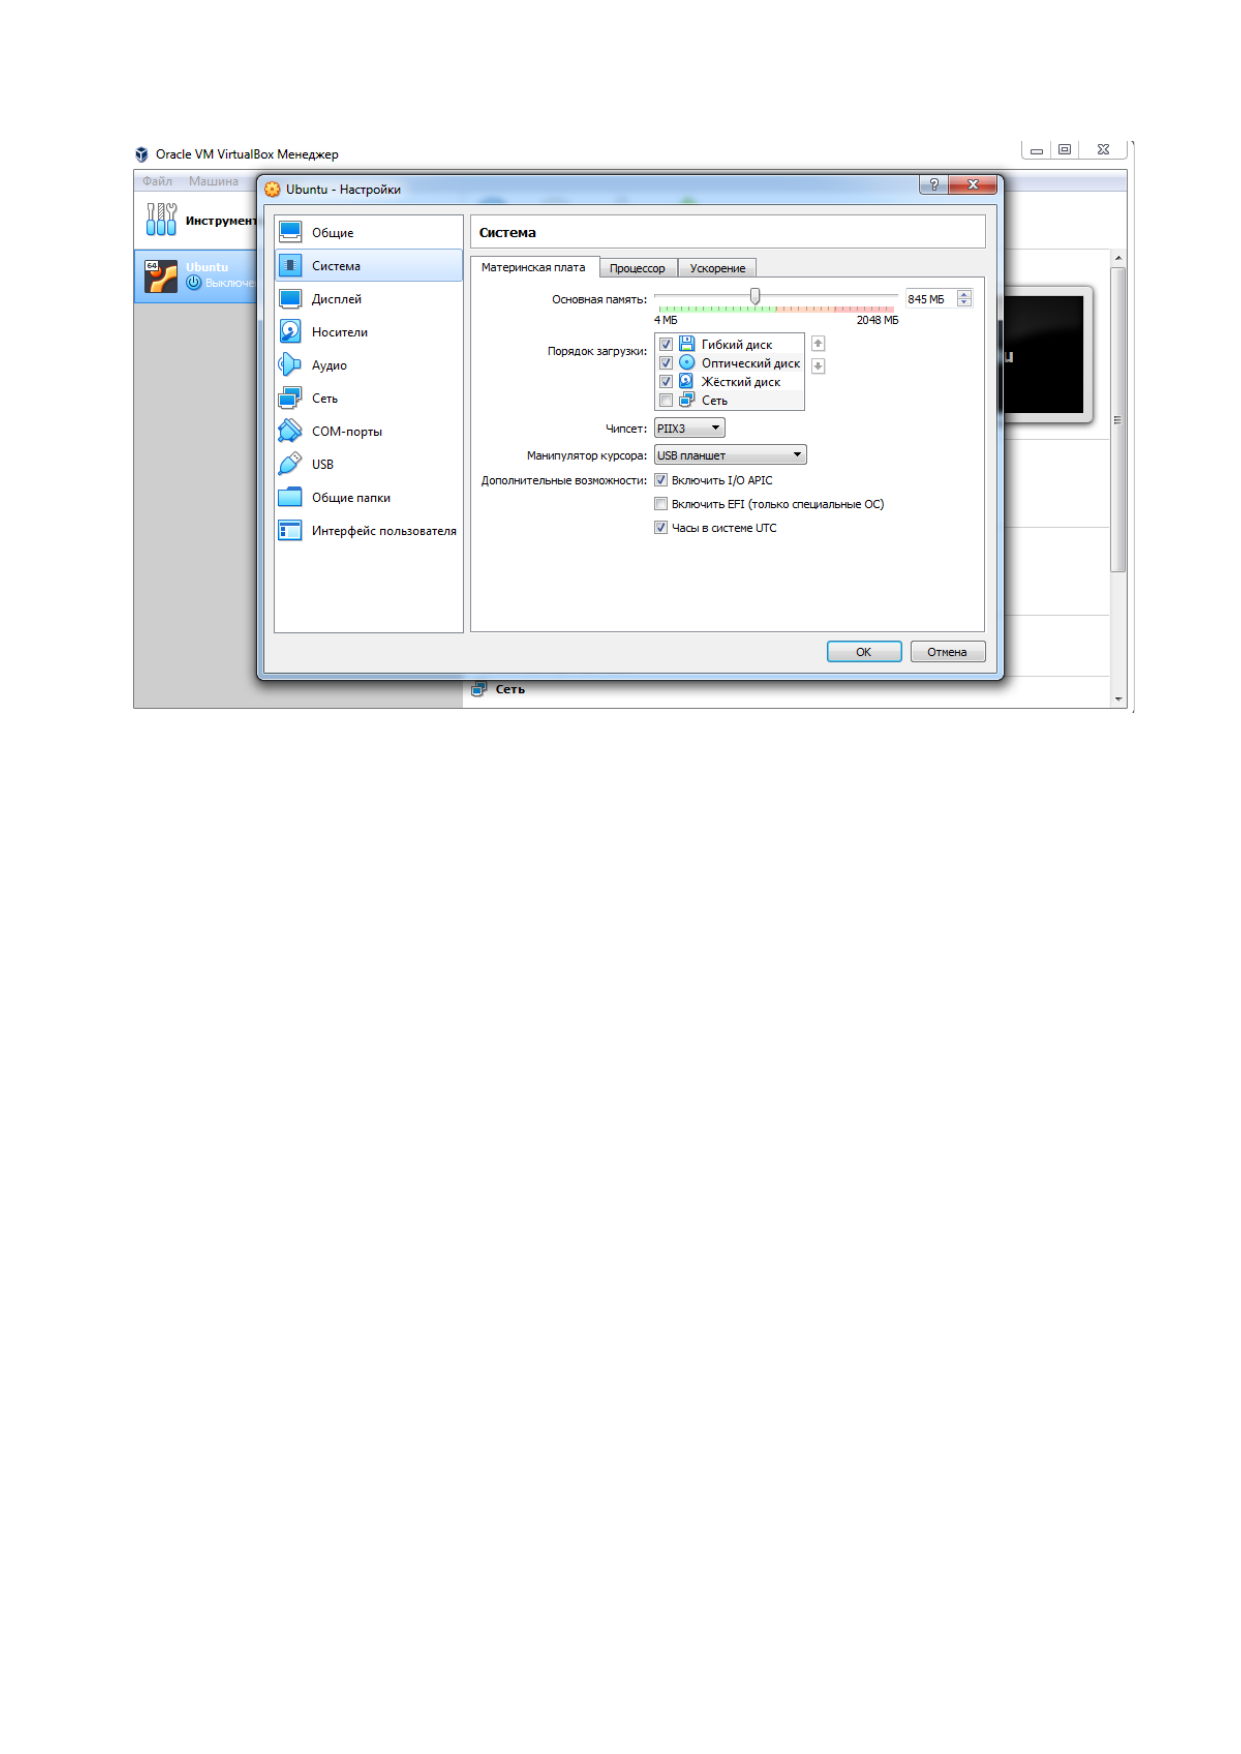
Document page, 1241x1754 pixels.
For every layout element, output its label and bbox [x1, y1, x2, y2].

picture [130, 141, 1135, 713]
